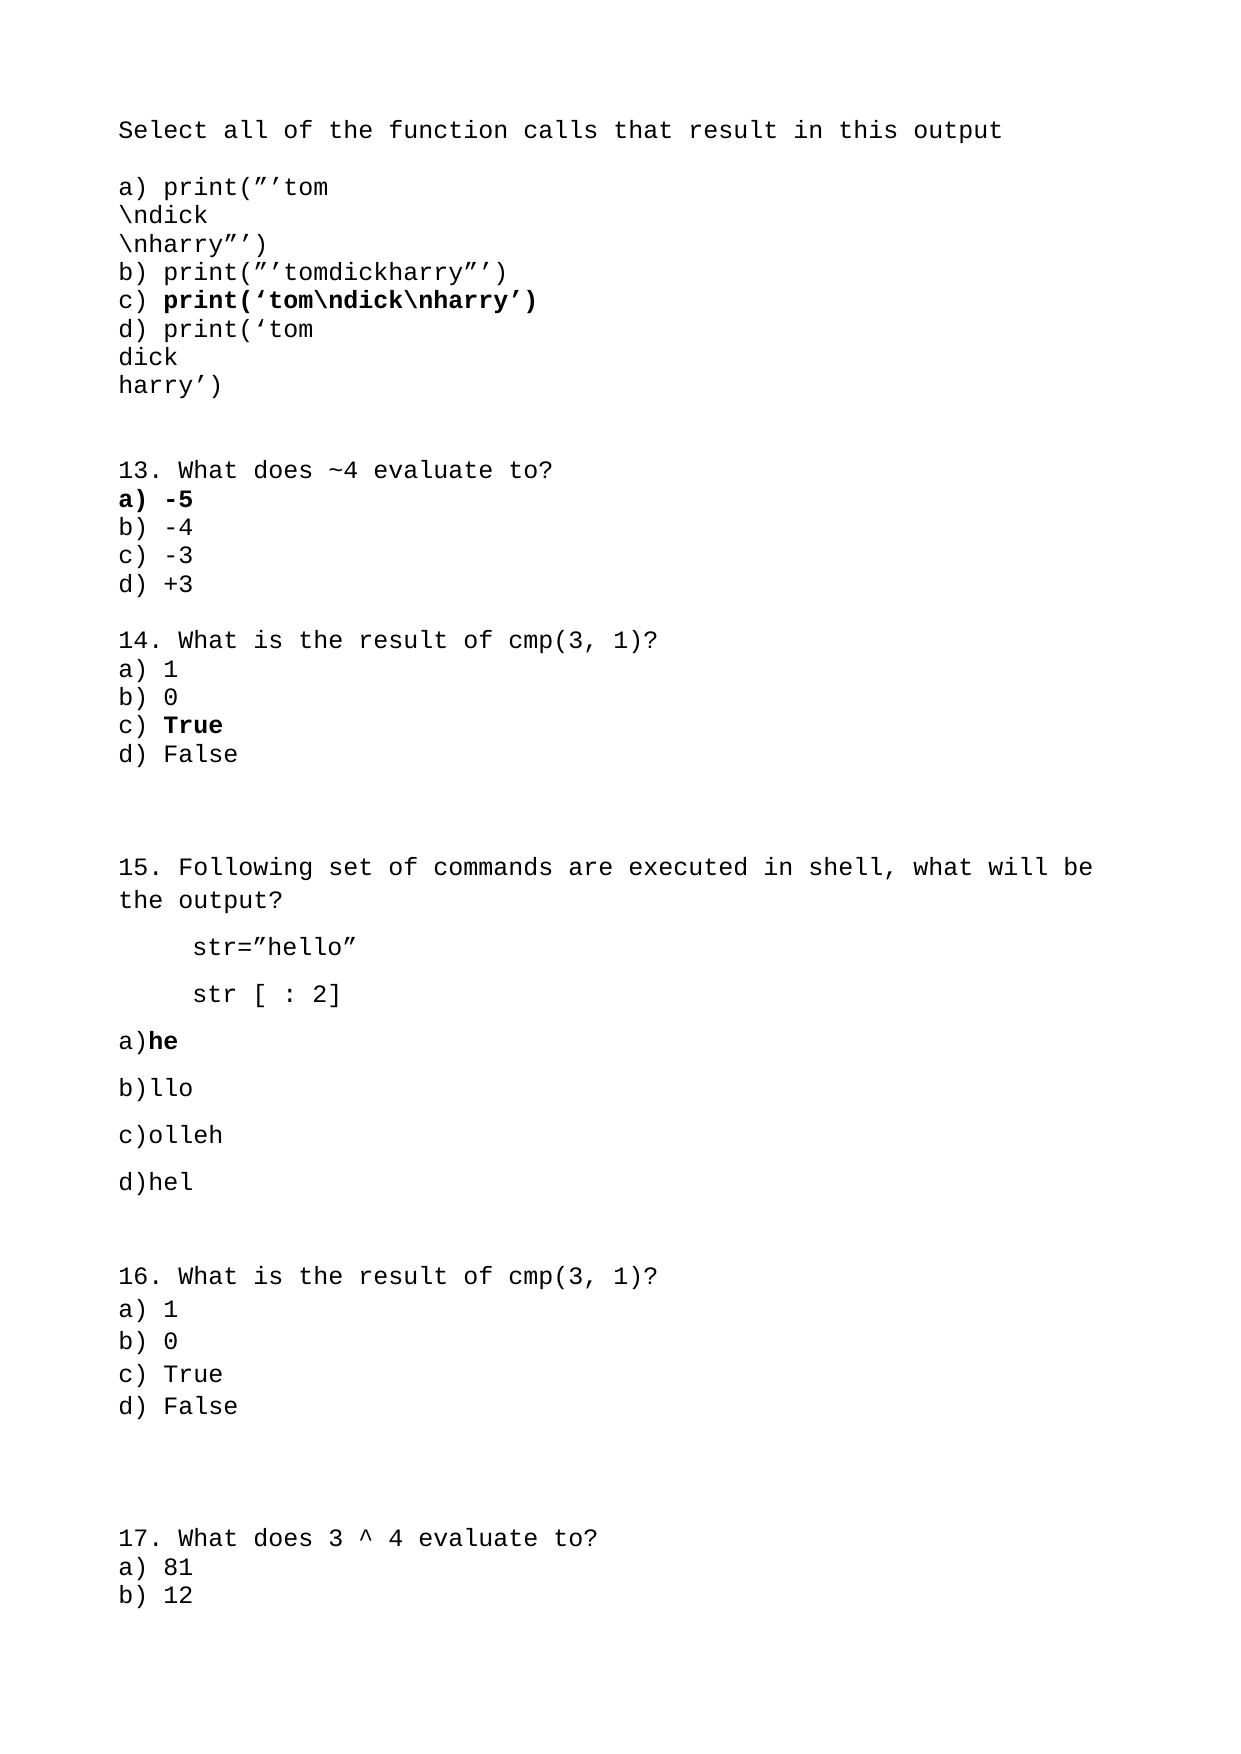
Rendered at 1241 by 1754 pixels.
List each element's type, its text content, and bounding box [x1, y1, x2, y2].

text b)llo [118, 1076, 1122, 1104]
text c)olleh [118, 1123, 1122, 1151]
text 15. Following set of commands are executed in shell, what will be the output? [118, 855, 1122, 916]
text a)he [118, 1028, 1122, 1057]
text 13. What does ~4 evaluate to? a) -5 b) -4 c) -3 d) +3 [118, 458, 1122, 600]
text str=”hello” [118, 934, 1122, 963]
text d)hel [118, 1170, 1122, 1198]
text 14. What is the result of cmp(3, 1)? a) 1 b) 0 c) True d) False [118, 628, 1122, 770]
text Select all of the function calls that result in this output [118, 118, 1122, 146]
text 16. What is the result of cmp(3, 1)? a) 1 b) 0 c) True d) False [118, 1264, 1122, 1422]
text str [ : 2] [118, 981, 1122, 1010]
text 17. What does 3 ^ 4 evaluate to? a) 81 b) 12 [118, 1526, 1122, 1611]
text a) print(”’tom \ndick \nharry”’) b) print(”’tomdickharry”’) c) print(‘tom\ndick\nharry’) d) print(‘tom dick harry’) [118, 146, 1122, 401]
